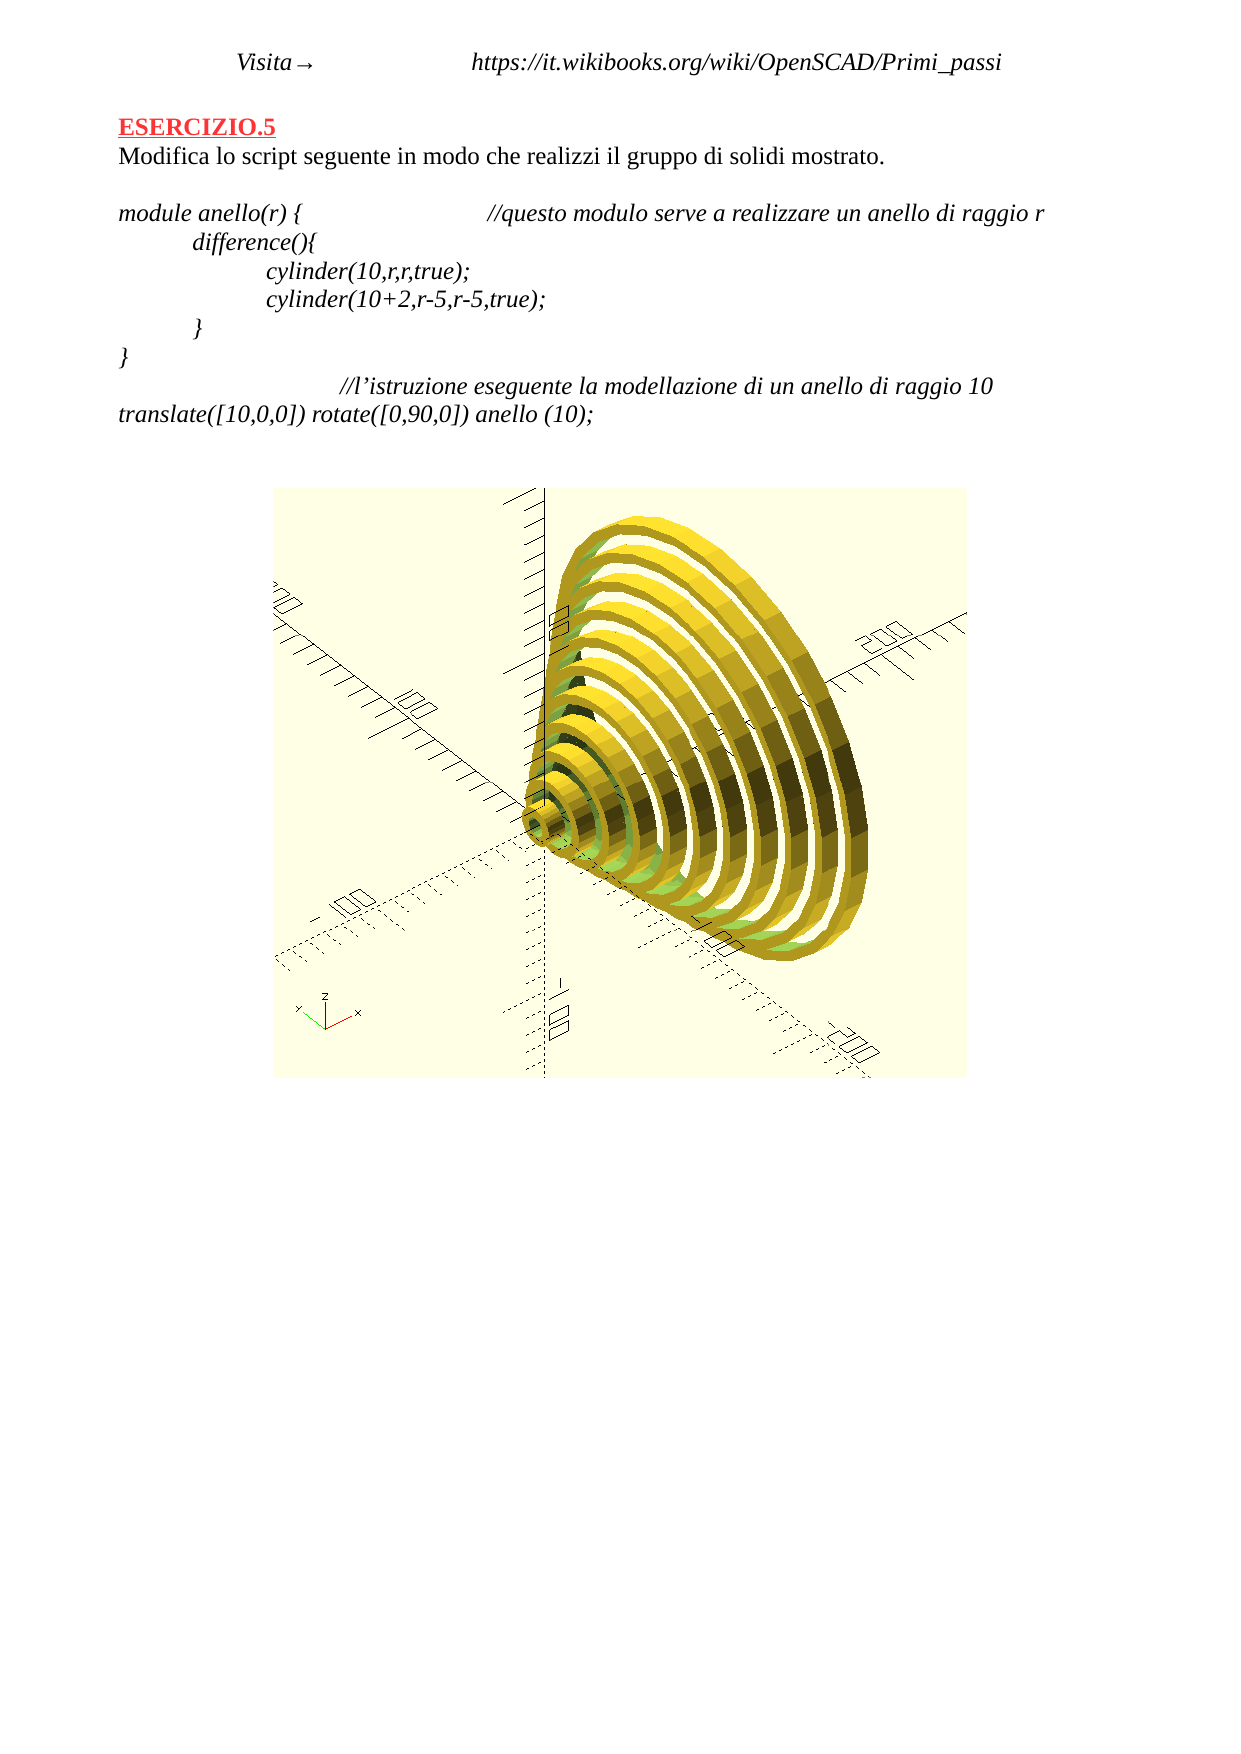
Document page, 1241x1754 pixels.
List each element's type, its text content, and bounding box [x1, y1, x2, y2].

text //l’istruzione eseguente la modellazione di un anello di raggio 10 [118, 371, 1122, 399]
text Modifica lo script seguente in modo che realizzi il gruppo di solidi mostrato. [118, 141, 1122, 169]
text module anello(r) { //questo modulo serve a realizzare un anello di raggio r [118, 198, 1122, 227]
text ESERCIZIO.5 [118, 112, 1122, 141]
text translate([10,0,0]) rotate([0,90,0]) anello (10); [118, 399, 1122, 428]
text } [118, 313, 1122, 342]
text cylinder(10,r,r,true); [118, 256, 1122, 284]
picture [273, 488, 967, 1078]
text cylinder(10+2,r-5,r-5,true); [118, 284, 1122, 313]
text } [118, 342, 1122, 371]
text difference(){ [118, 227, 1122, 256]
